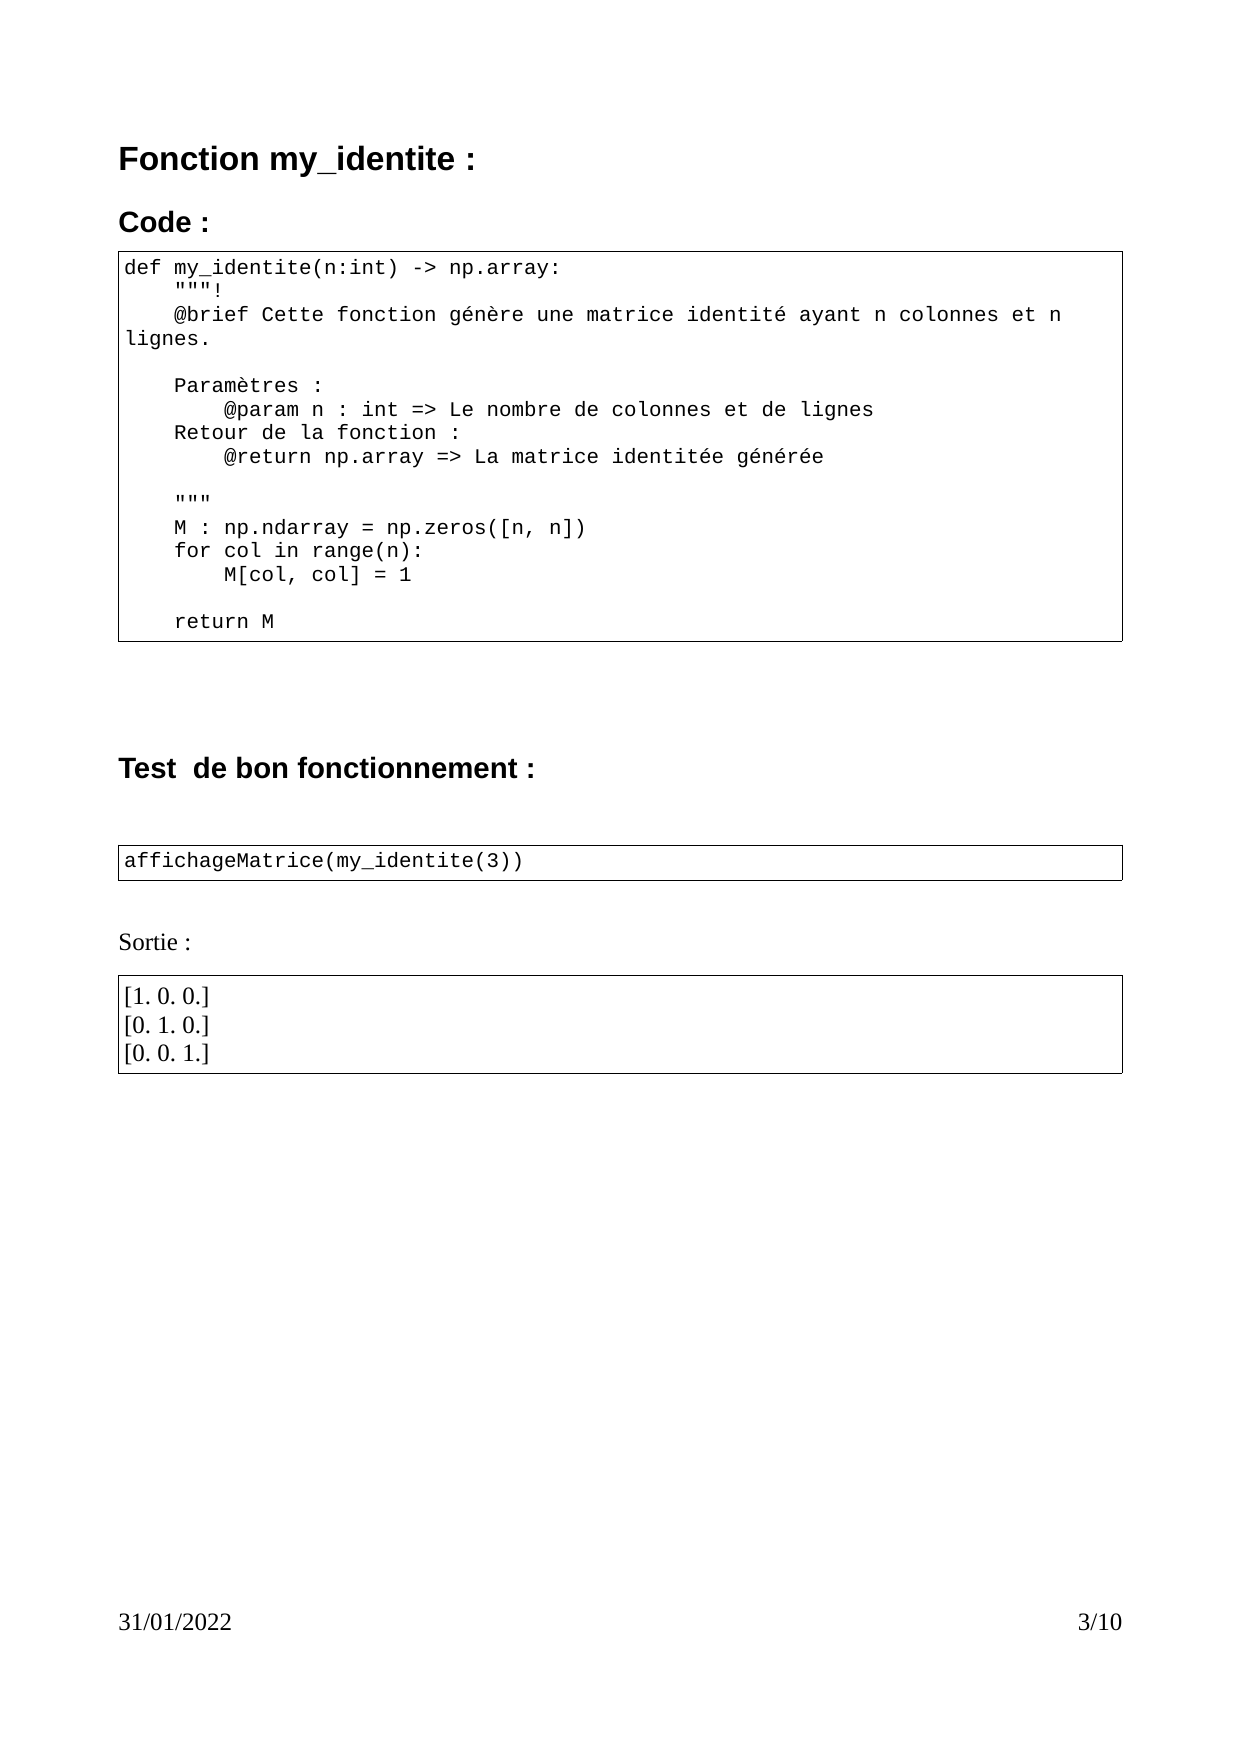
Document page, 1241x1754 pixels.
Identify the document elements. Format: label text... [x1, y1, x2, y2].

subtitle Code : [118, 205, 1122, 238]
table_header def my_identite(n:int) -> np.array: """! @brief Cette fonction génère une matrice identité ayant n colonnes et n lignes. Paramètres : @param n : int => Le nombre de colonnes et de lignes Retour de la fonction : @return np.array => La matrice identitée générée """ M : np.ndarray = np.zeros([n, n]) for col in range(n): M[col, col] = 1 return M [119, 252, 1122, 641]
table_header affichageMatrice(my_identite(3)) [119, 846, 1122, 880]
table_header [1. 0. 0.] [0. 1. 0.] [0. 0. 1.] [119, 976, 1122, 1073]
text Sortie : [118, 927, 1122, 956]
subtitle Test de bon fonctionnement : [118, 751, 1122, 784]
subtitle Fonction my_identite : [118, 139, 1122, 178]
